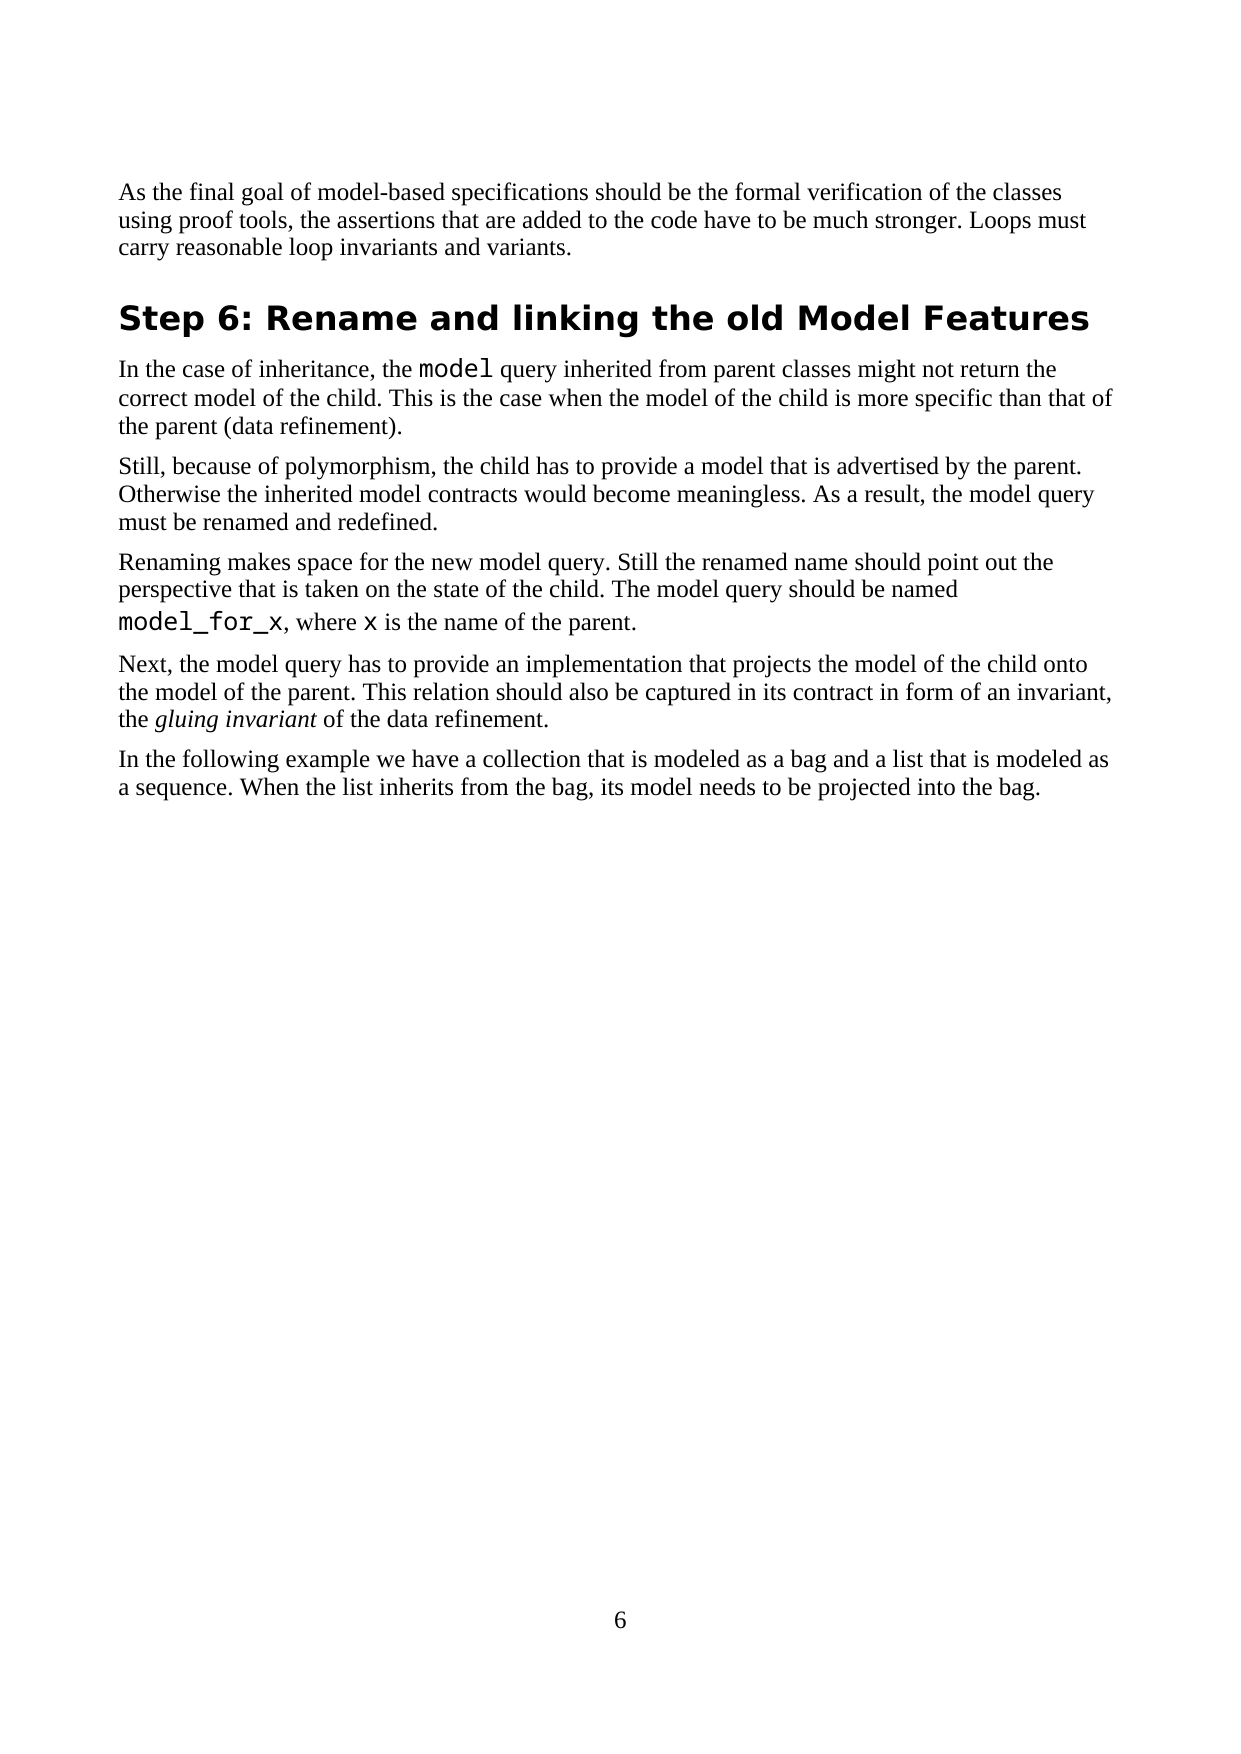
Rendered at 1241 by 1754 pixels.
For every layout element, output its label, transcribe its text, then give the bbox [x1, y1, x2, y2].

text Still, because of polymorphism, the child has to provide a model that is advertised by the parent. Otherwise the inherited model contracts would become meaningless. As a result, the model query must be renamed and redefined. [118, 452, 1122, 535]
subtitle Step 6: Rename and linking the old Model Features [118, 299, 1122, 338]
text Next, the model query has to provide an implementation that projects the model of the child onto the model of the parent. This relation should also be captured in its contract in form of an invariant, the gluing invariant of the data refinement. [118, 650, 1122, 733]
text Renaming makes space for the new model query. Still the renamed name should point out the perspective that is taken on the state of the child. The model query should be named model_for_x, where x is the name of the parent. [118, 548, 1122, 637]
text In the following example we have a collection that is modeled as a bag and a list that is modeled as a sequence. When the list inherits from the bag, its model needs to be projected into the bag. [118, 746, 1122, 801]
text As the final goal of model-based specifications should be the formal verification of the classes using proof tools, the assertions that are added to the code have to be much stronger. Loops must carry reasonable loop invariants and variants. [118, 178, 1122, 261]
text In the case of inheritance, the model query inherited from parent classes might not return the correct model of the child. This is the case when the model of the child is more specific than that of the parent (data refinement). [118, 350, 1122, 440]
